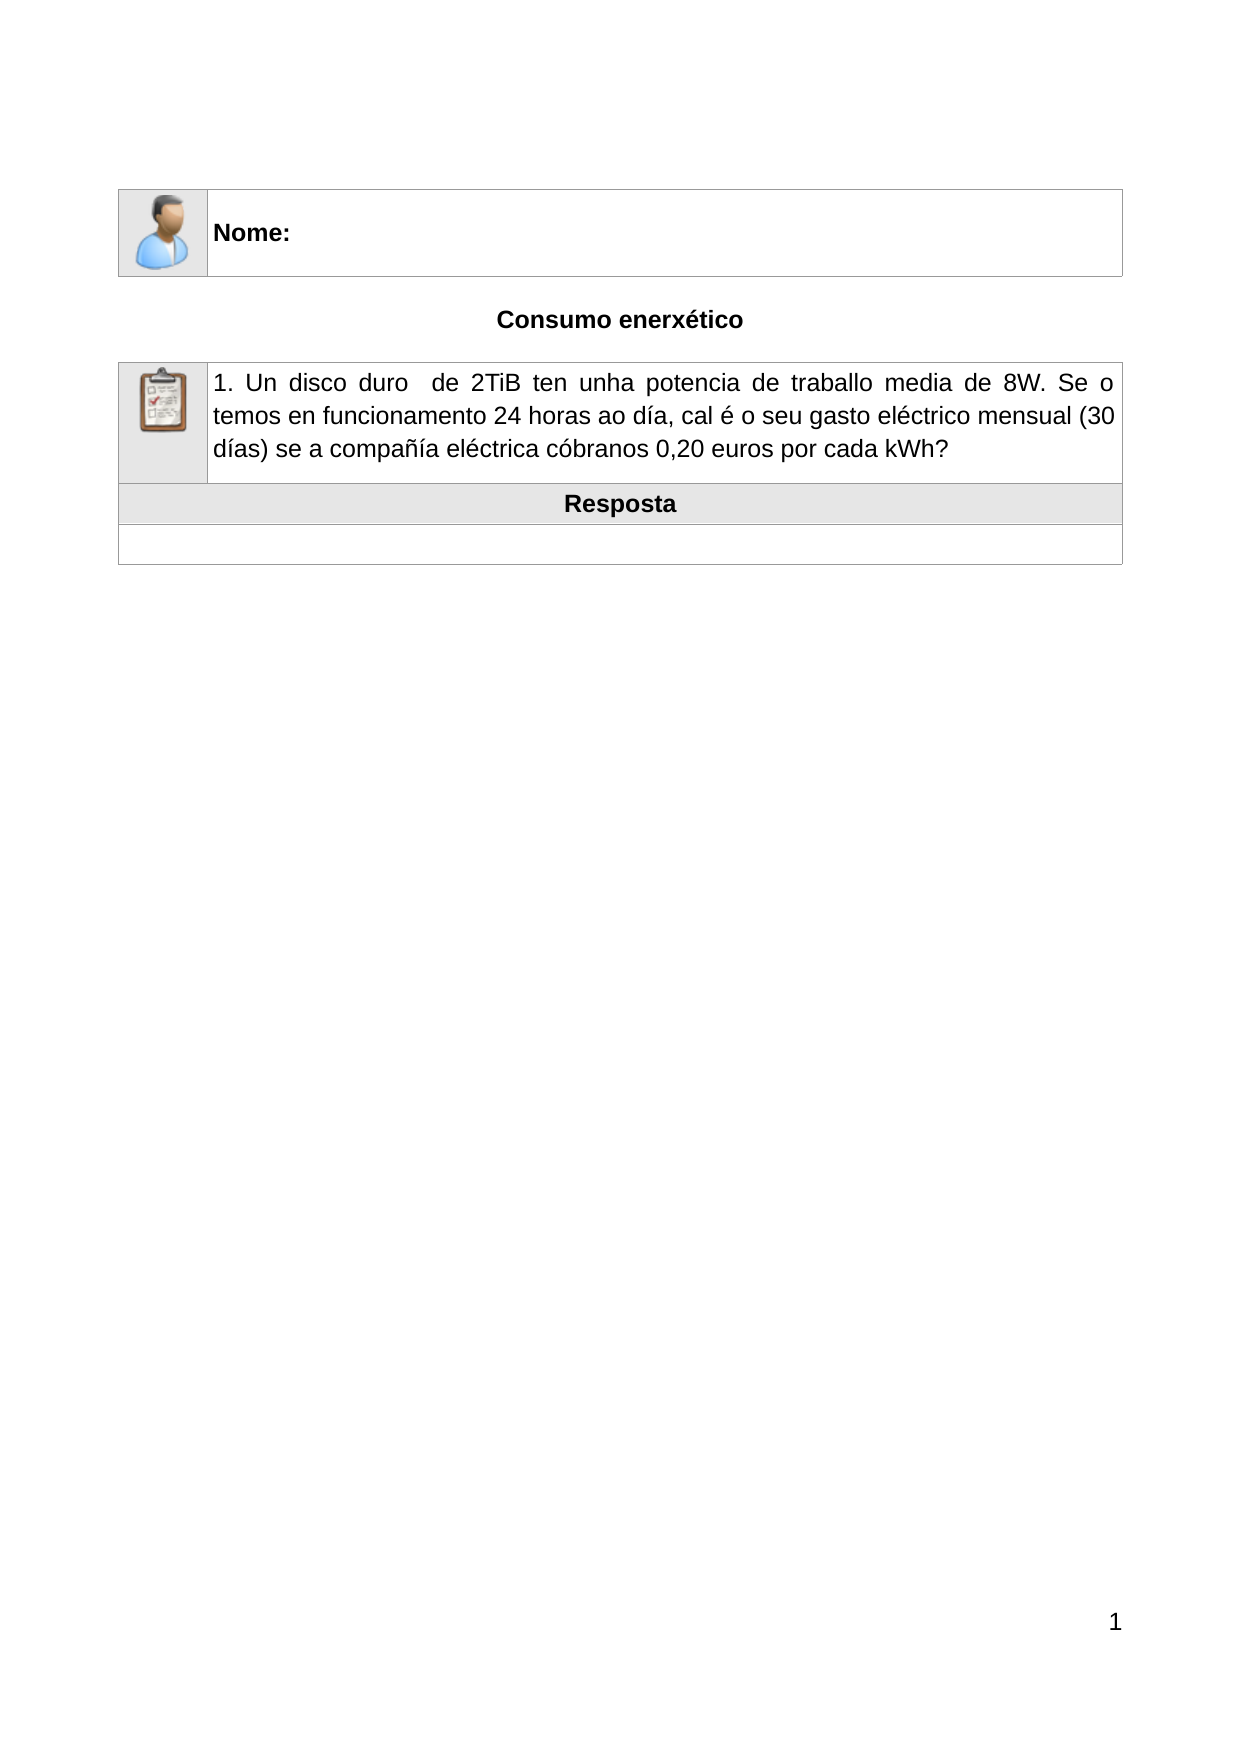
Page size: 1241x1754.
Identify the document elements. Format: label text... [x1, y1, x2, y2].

table_header [119, 363, 207, 483]
table_header 1. Un disco duro de 2TiB ten unha potencia de traballo media de 8W. Se o temos en funcionamento 24 horas ao día, cal é o seu gasto eléctrico mensual (30 días) se a compañía eléctrica cóbranos 0,20 euros por cada kWh? [208, 363, 1122, 483]
text Consumo enerxético [118, 304, 1122, 333]
table_header [119, 190, 207, 276]
table_cell [119, 525, 1122, 564]
table_cell Resposta [119, 484, 1122, 523]
picture [125, 195, 201, 270]
picture [130, 367, 195, 433]
table_header Nome: [208, 190, 1122, 276]
